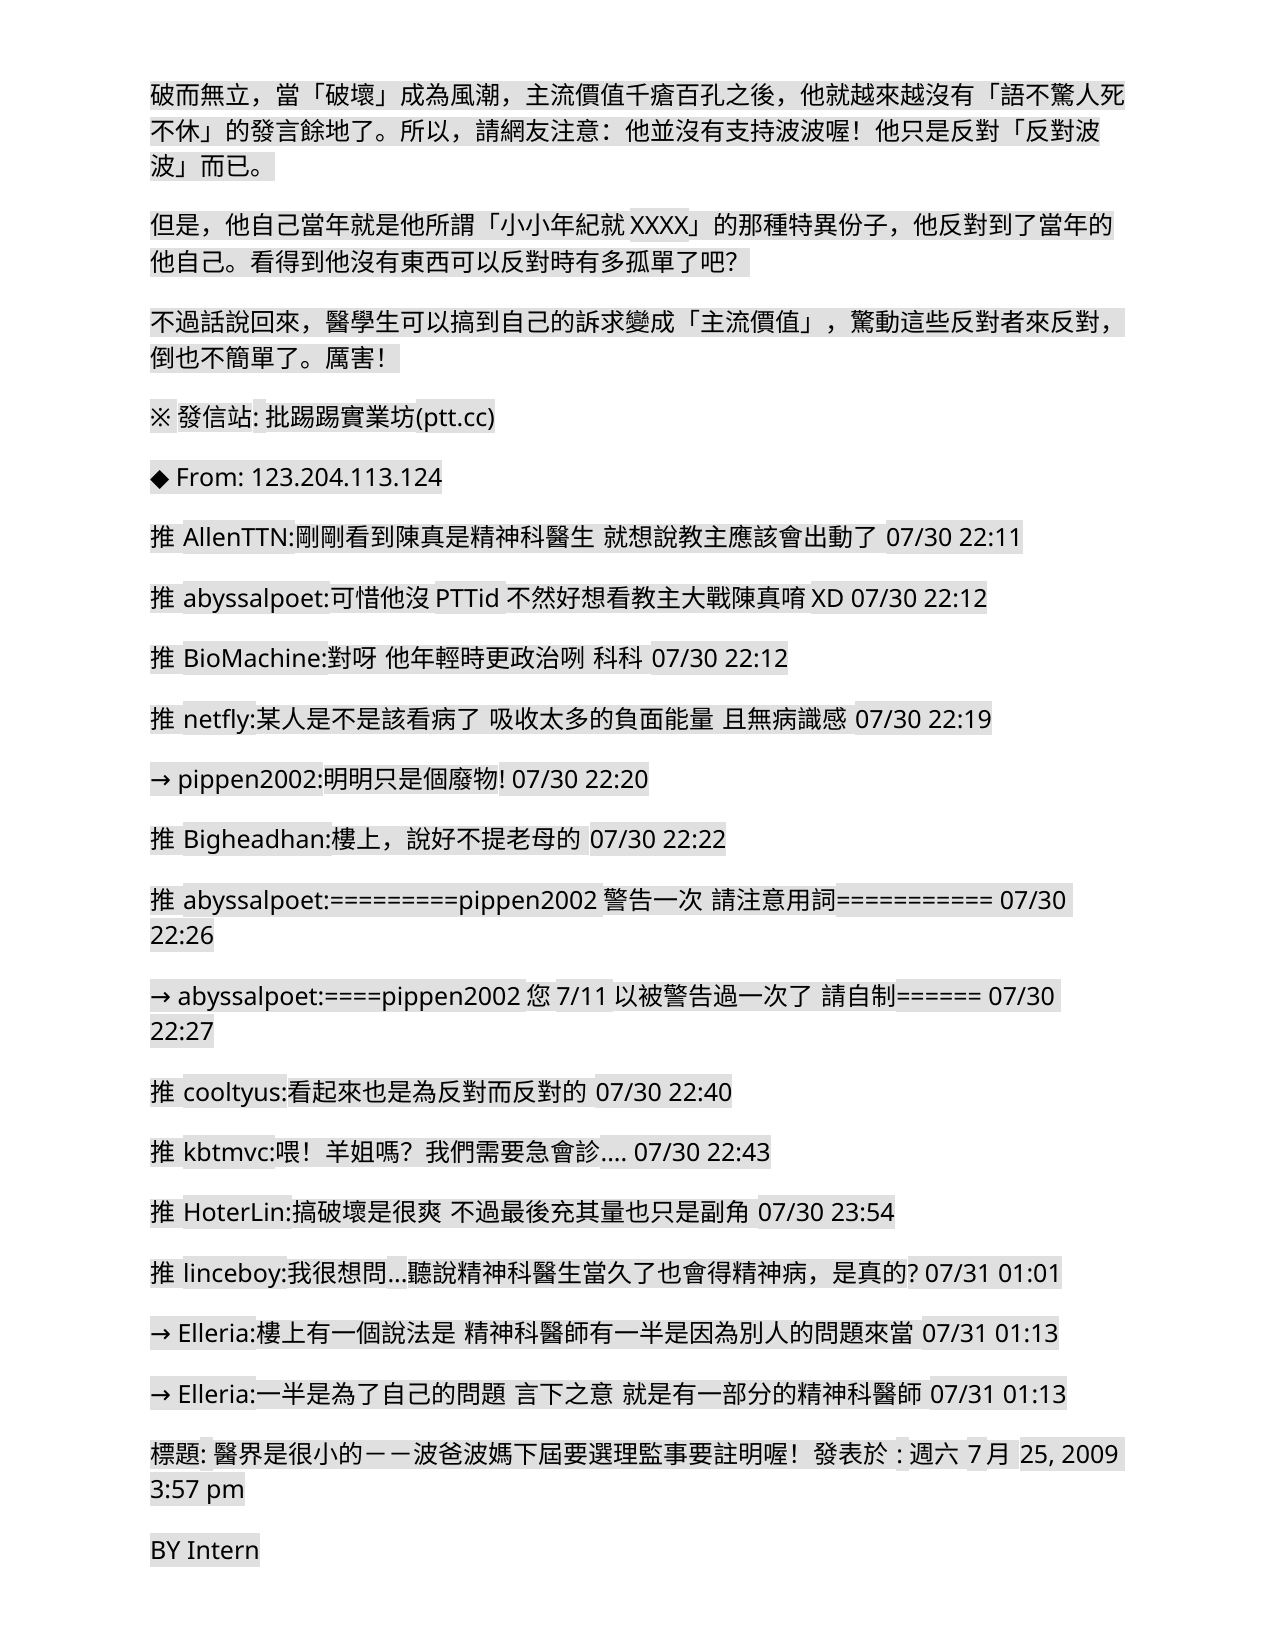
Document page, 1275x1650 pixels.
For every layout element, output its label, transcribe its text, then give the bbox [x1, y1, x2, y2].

text ※ 發信站: 批踢踢實業坊(ptt.cc) [150, 398, 1125, 433]
text 但是，他自己當年就是他所謂「小小年紀就XXXX」的那種特異份子，他反對到了當年的他自己。看得到他沒有東西可以反對時有多孤單了吧？ [150, 206, 1125, 277]
text 破而無立，當「破壞」成為風潮，主流價值千瘡百孔之後，他就越來越沒有「語不驚人死不休」的發言餘地了。所以，請網友注意：他並沒有支持波波喔！他只是反對「反對波波」而已。 [150, 75, 1125, 181]
text 推 linceboy:我很想問...聽說精神科醫生當久了也會得精神病，是真的? 07/31 01:01 [150, 1254, 1125, 1289]
text 推 netfly:某人是不是該看病了 吸收太多的負面能量 且無病識感 07/30 22:19 [150, 700, 1125, 735]
text → abyssalpoet:====pippen2002您7/11以被警告過一次了 請自制====== 07/30 22:27 [150, 977, 1125, 1048]
text 推 cooltyus:看起來也是為反對而反對的 07/30 22:40 [150, 1073, 1125, 1108]
text → pippen2002:明明只是個廢物! 07/30 22:20 [150, 760, 1125, 796]
text → Elleria:樓上有一個說法是 精神科醫師有一半是因為別人的問題來當 07/31 01:13 [150, 1314, 1125, 1350]
text ◆ From: 123.204.113.124 [150, 458, 1125, 494]
text 推 HoterLin:搞破壞是很爽 不過最後充其量也只是副角 07/30 23:54 [150, 1194, 1125, 1229]
text 推 AllenTTN:剛剛看到陳真是精神科醫生 就想說教主應該會出動了 07/30 22:11 [150, 519, 1125, 554]
text 推 Bigheadhan:樓上，說好不提老母的 07/30 22:22 [150, 821, 1125, 856]
text 推 kbtmvc:喂！羊姐嗎？我們需要急會診.... 07/30 22:43 [150, 1133, 1125, 1169]
text 標題: 醫界是很小的－－波爸波媽下屆要選理監事要註明喔！發表於 : 週六 7月 25, 2009 3:57 pm [150, 1435, 1125, 1506]
text BY Intern [150, 1531, 1125, 1567]
text 推 abyssalpoet:可惜他沒PTTid 不然好想看教主大戰陳真唷XD 07/30 22:12 [150, 579, 1125, 614]
text 推 abyssalpoet:=========pippen2002警告一次 請注意用詞=========== 07/30 22:26 [150, 881, 1125, 952]
text 不過話說回來，醫學生可以搞到自己的訴求變成「主流價值」，驚動這些反對者來反對，倒也不簡單了。厲害！ [150, 302, 1125, 373]
text 推 BioMachine:對呀 他年輕時更政治咧 科科 07/30 22:12 [150, 639, 1125, 675]
text → Elleria:一半是為了自己的問題 言下之意 就是有一部分的精神科醫師 07/31 01:13 [150, 1375, 1125, 1410]
